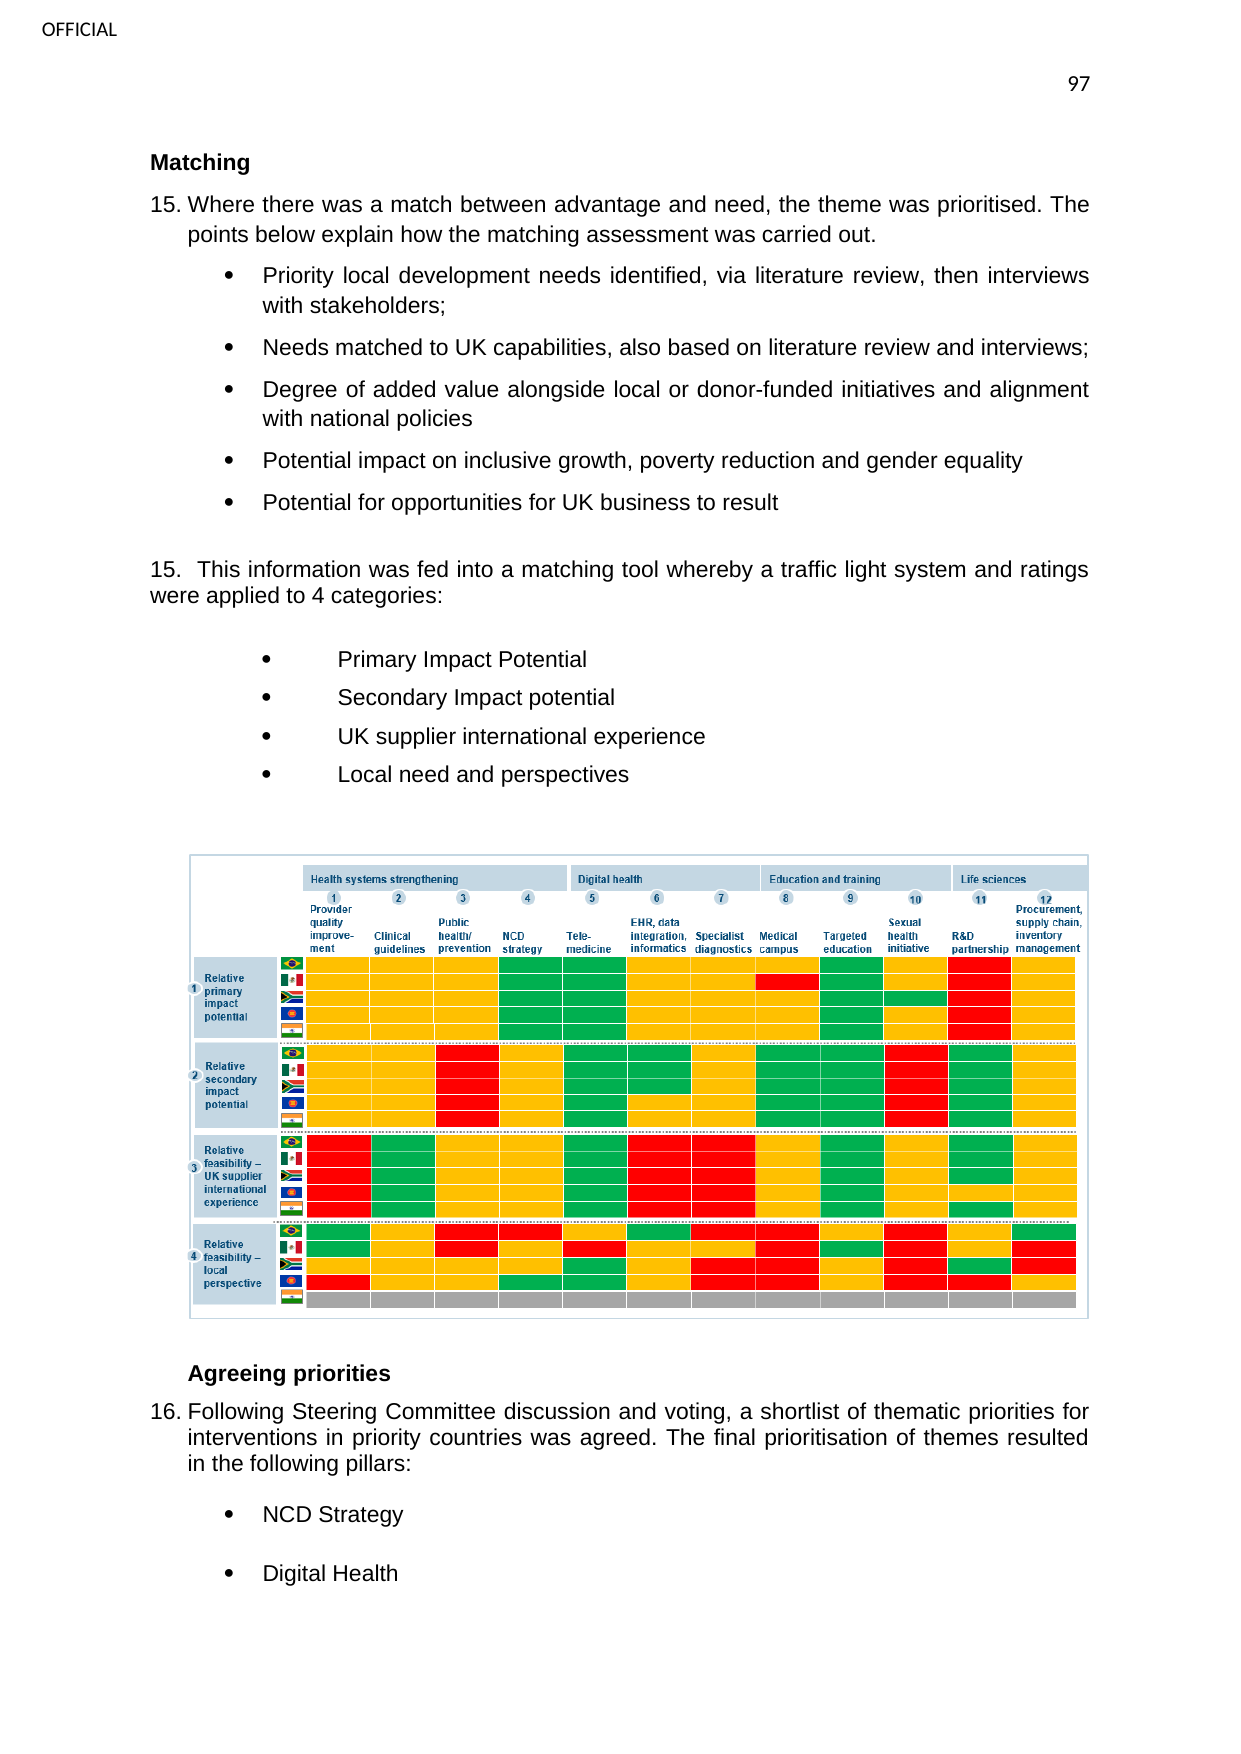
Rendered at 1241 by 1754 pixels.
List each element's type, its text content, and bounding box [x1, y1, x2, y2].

text 15. This information was fed into a matching tool whereby a traffic light system and ratings were applied to 4 categories: [150, 531, 1090, 608]
list Potential impact on inclusive growth, poverty reduction and gender equality [225, 447, 1090, 473]
list Potential for opportunities for UK business to result [225, 489, 1090, 515]
text Agreeing priorities [187, 1361, 1090, 1386]
list Secondary Impact potential [262, 685, 1090, 711]
list Digital Health [225, 1561, 1090, 1586]
list Priority local development needs identified, via literature review, then interviews with stakeholders; [225, 263, 1090, 318]
list Where there was a match between advantage and need, the theme was prioritised. The points below explain how the matching assessment was carried out. [150, 192, 1090, 247]
list Primary Impact Potential [262, 647, 1090, 672]
list Following Steering Committee discussion and voting, a shortlist of thematic priorities for interventions in priority countries was agreed. The final prioritisation of themes resulted in the following pillars: [150, 1399, 1090, 1476]
text Matching [150, 150, 1090, 176]
list NCD Strategy [225, 1501, 1090, 1527]
list Degree of added value alongside local or donor-funded initiatives and alignment with national policies [225, 376, 1090, 431]
list UK supplier international experience [262, 723, 1090, 749]
picture [187, 853, 1091, 1319]
list Needs matched to UK capabilities, also based on literature review and interviews; [225, 334, 1090, 360]
list Local need and perspectives [262, 762, 1090, 787]
